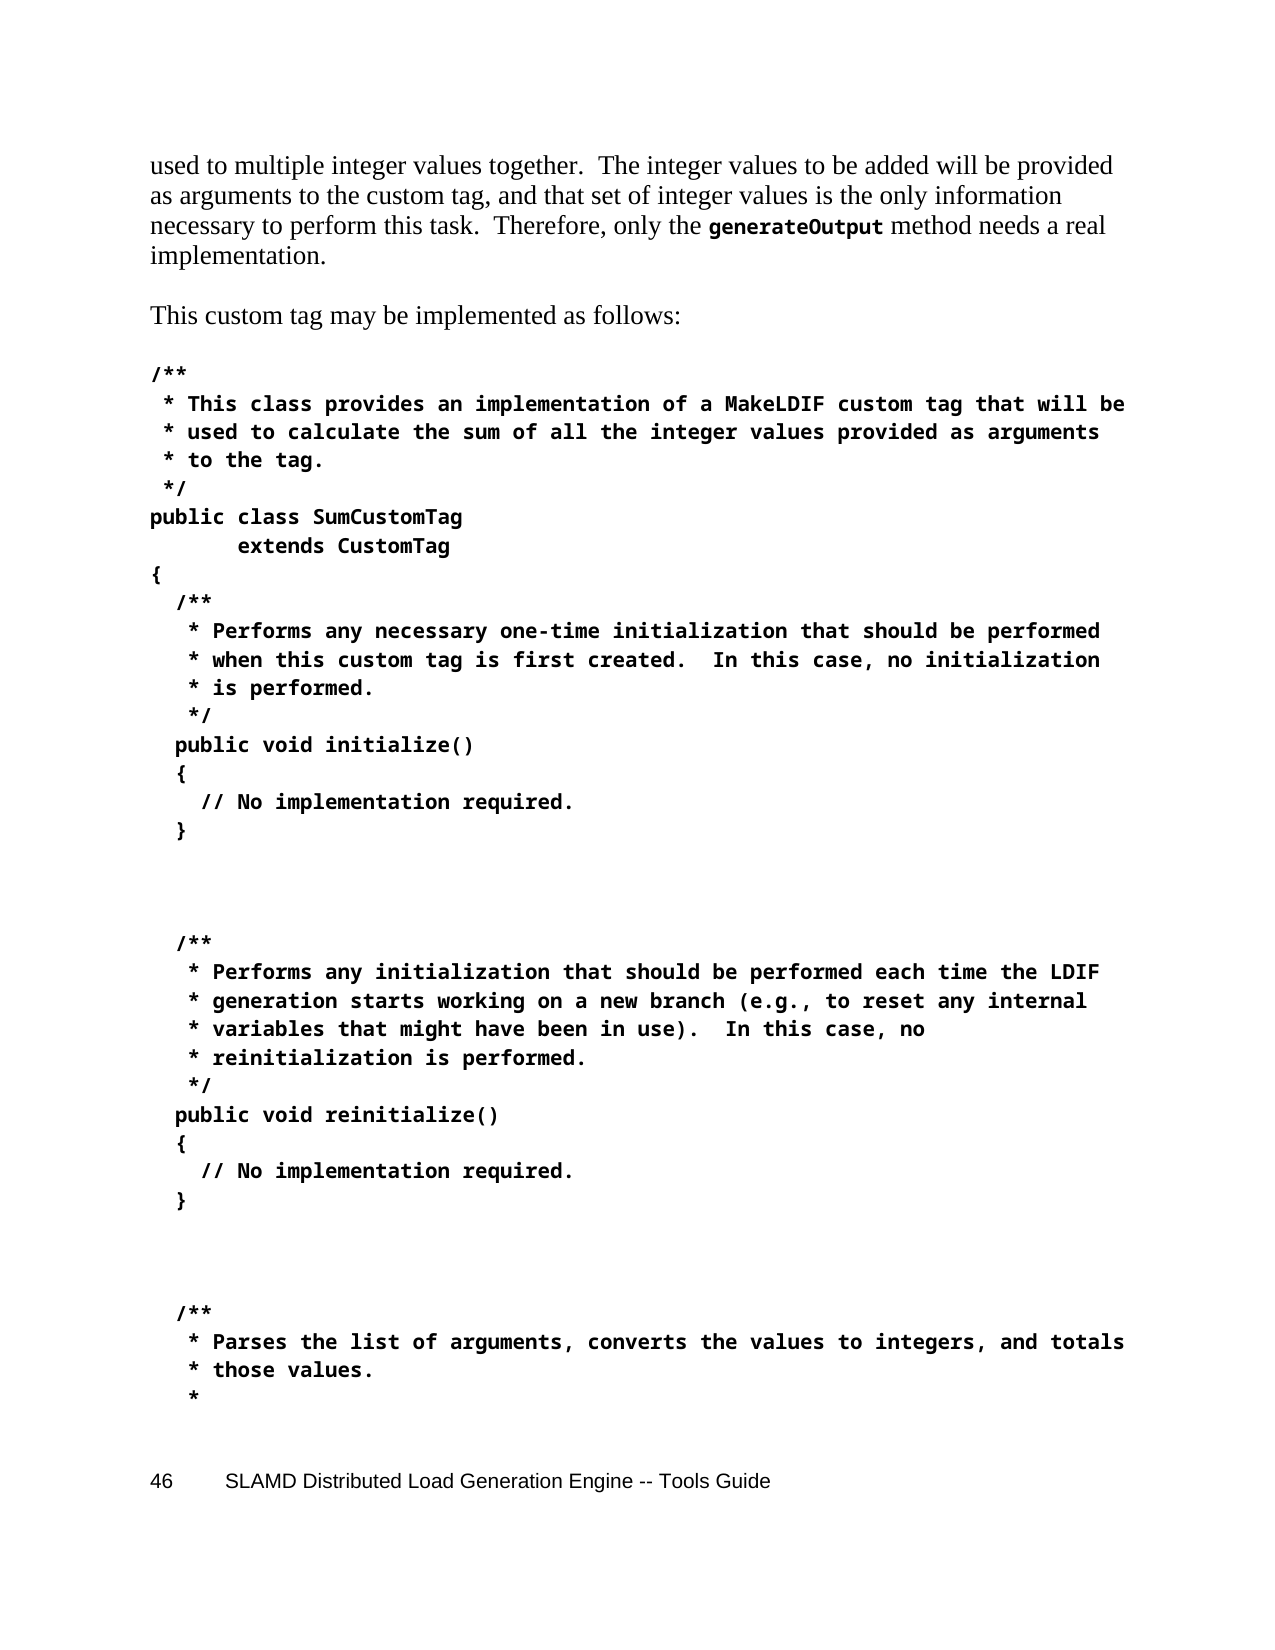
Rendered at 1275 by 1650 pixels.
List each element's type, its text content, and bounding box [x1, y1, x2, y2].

text { [150, 559, 1125, 588]
text used to multiple integer values together. The integer values to be added will be provided as arguments to the custom tag, and that set of integer values is the only information necessary to perform this task. Therefore, only the generateOutput method needs a real implementation. [150, 150, 1125, 270]
text * when this custom tag is first created. In this case, no initialization [150, 645, 1125, 673]
text * variables that might have been in use). In this case, no [150, 1014, 1125, 1043]
text * reinitialization is performed. [150, 1043, 1125, 1071]
text extends CustomTag [150, 531, 1125, 559]
text * those values. [150, 1356, 1125, 1384]
text { [150, 758, 1125, 787]
text public void reinitialize() [150, 1100, 1125, 1128]
text /** [150, 588, 1125, 616]
text { [150, 1128, 1125, 1157]
text * generation starts working on a new branch (e.g., to reset any internal [150, 986, 1125, 1014]
text * Parses the list of arguments, converts the values to integers, and totals [150, 1327, 1125, 1356]
text */ [150, 474, 1125, 502]
text /** [150, 360, 1125, 389]
text * [150, 1384, 1125, 1412]
text public void initialize() [150, 730, 1125, 758]
text public class SumCustomTag [150, 502, 1125, 531]
text } [150, 815, 1125, 844]
text * Performs any necessary one-time initialization that should be performed [150, 616, 1125, 645]
text This custom tag may be implemented as follows: [150, 300, 1125, 330]
text // No implementation required. [150, 1157, 1125, 1185]
text */ [150, 702, 1125, 730]
text * This class provides an implementation of a MakeLDIF custom tag that will be [150, 389, 1125, 417]
text * used to calculate the sum of all the integer values provided as arguments [150, 417, 1125, 446]
text * to the tag. [150, 446, 1125, 474]
text // No implementation required. [150, 787, 1125, 815]
text } [150, 1185, 1125, 1213]
text /** [150, 929, 1125, 957]
text */ [150, 1071, 1125, 1100]
text * is performed. [150, 673, 1125, 702]
text /** [150, 1299, 1125, 1327]
text * Performs any initialization that should be performed each time the LDIF [150, 957, 1125, 986]
